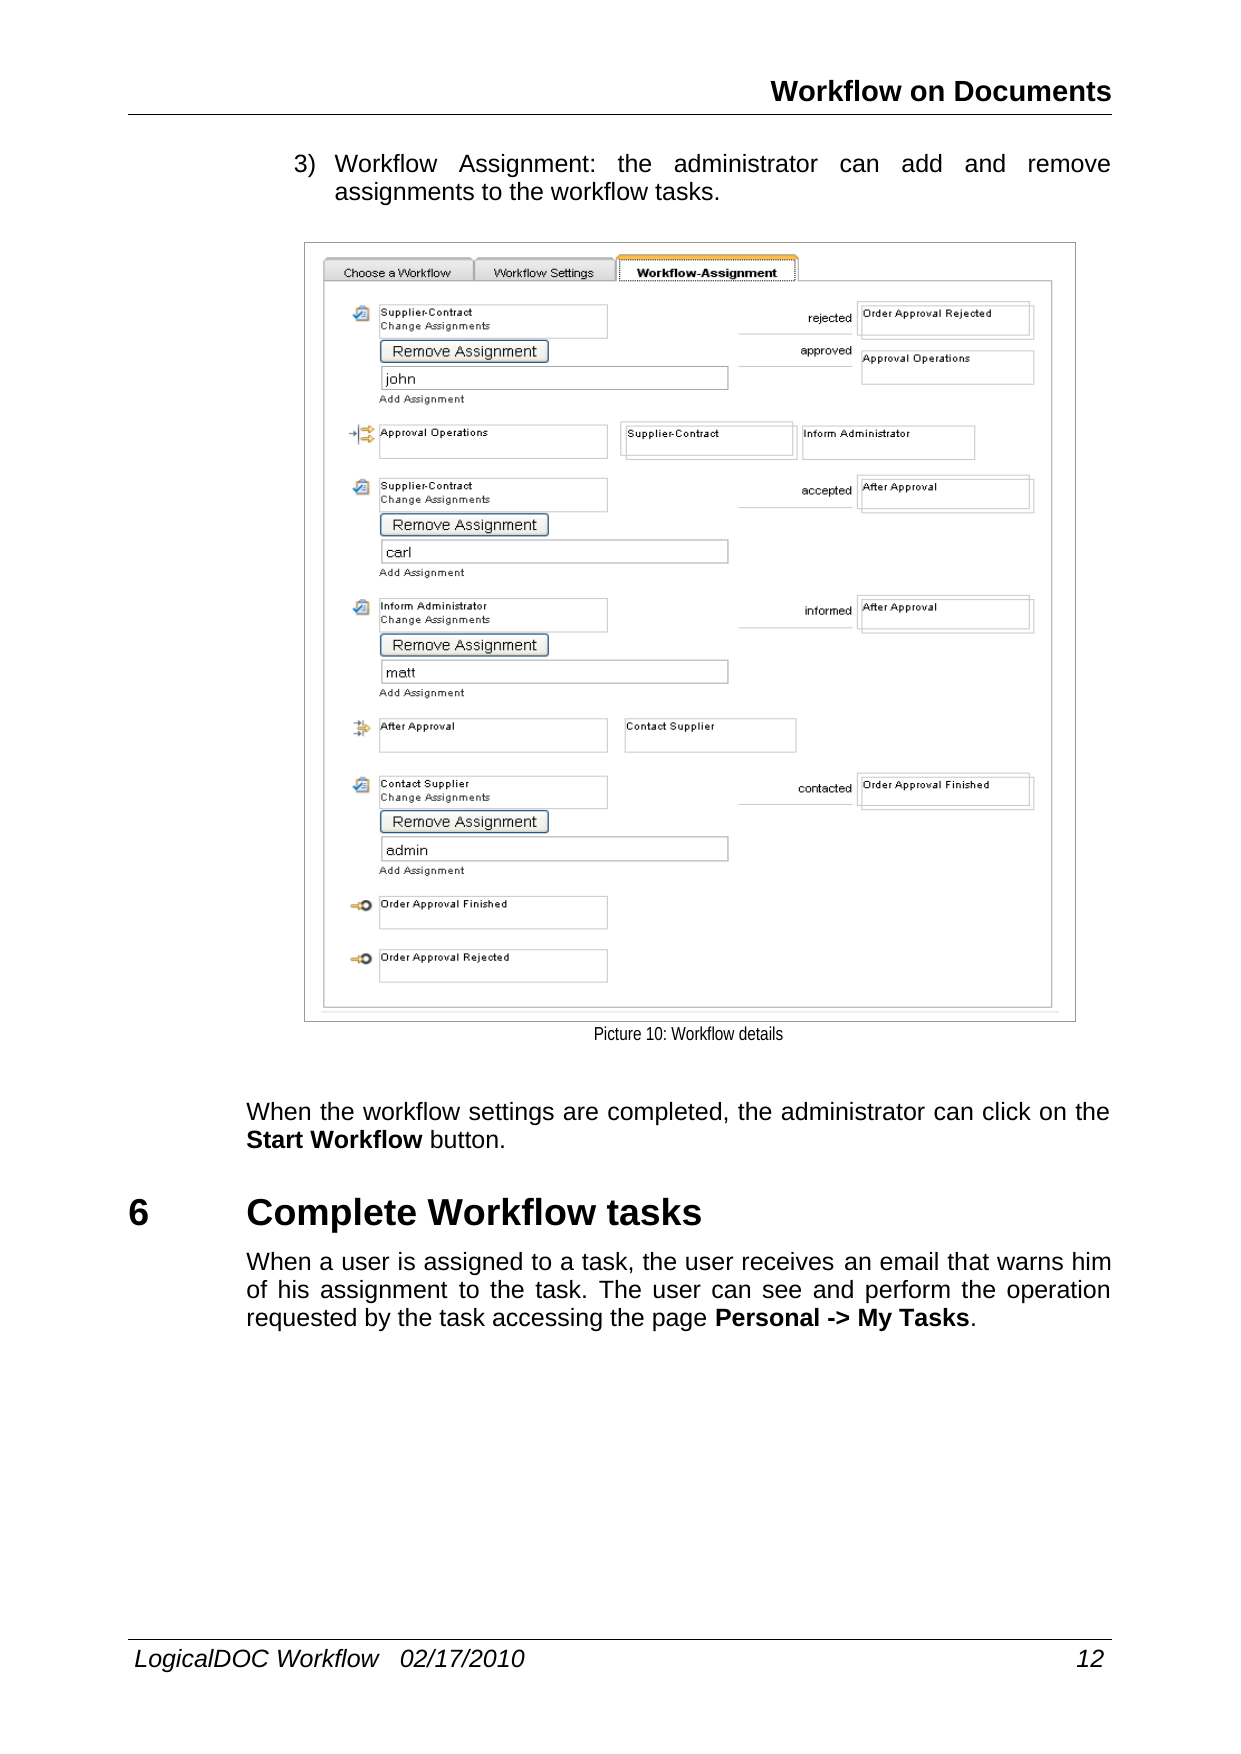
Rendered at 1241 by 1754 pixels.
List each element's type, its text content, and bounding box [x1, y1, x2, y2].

text When a user is assigned to a task, the user receives an email that warns him of his assignment to the task. The user can see and perform the operation requested by the task accessing the page Personal -> My Tasks. [246, 1248, 1112, 1332]
list Picture 10: Workflow details [304, 1022, 1073, 1044]
list Workflow Assignment: the administrator can add and remove assignments to the workflow tasks. [294, 150, 1112, 206]
text When the workflow settings are completed, the administrator can click on the Start Workflow button. [246, 1097, 1112, 1153]
subtitle Complete Workflow tasks [128, 1191, 1112, 1233]
